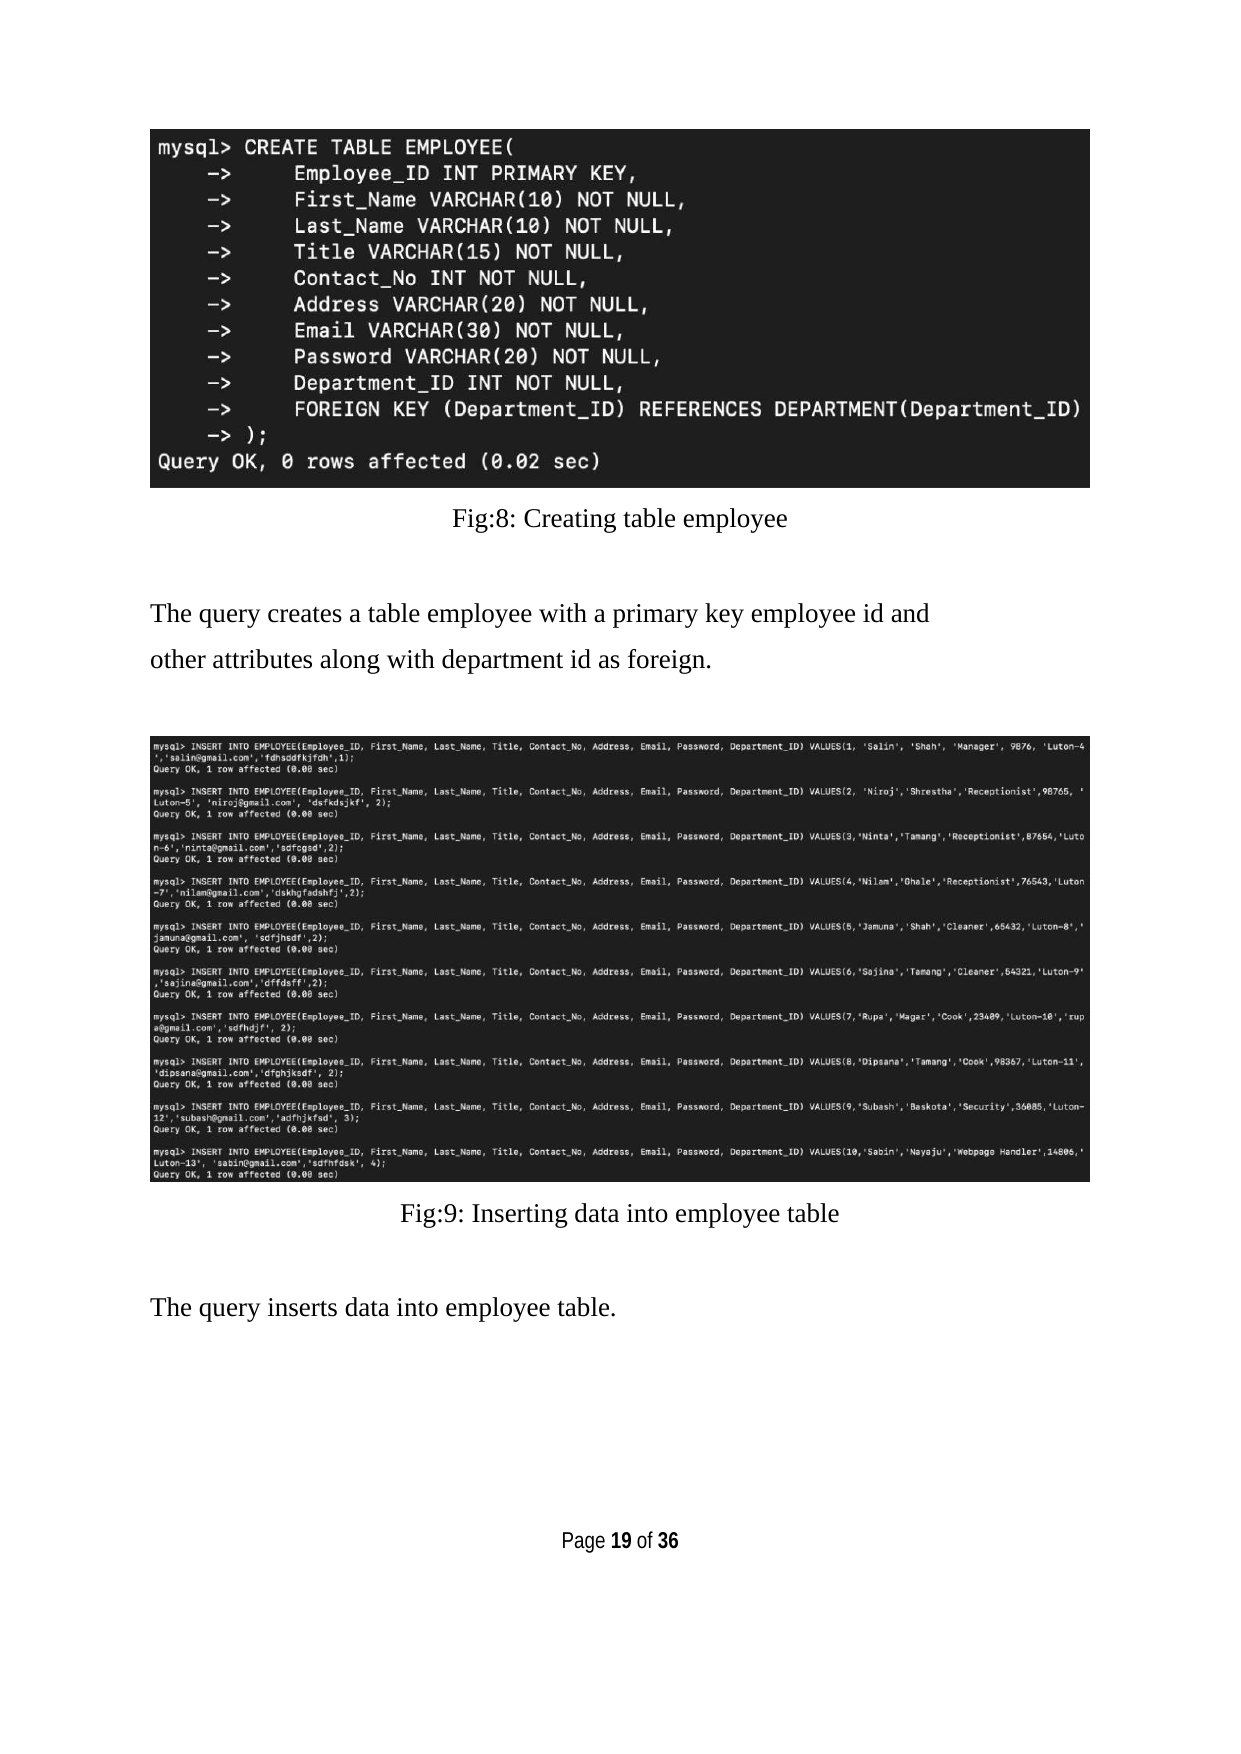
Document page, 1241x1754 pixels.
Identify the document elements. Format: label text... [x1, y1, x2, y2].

text The query creates a table employee with a primary key employee id and other attributes along with department id as foreign. [150, 598, 992, 674]
picture [150, 129, 1090, 488]
text The query inserts data into employee table. [150, 1291, 1090, 1322]
picture [150, 736, 1090, 1182]
text Fig:8: Creating table employee [150, 502, 1090, 534]
text Page 19 of 36 [150, 1527, 1090, 1553]
text Fig:9: Inserting data into employee table [150, 1197, 1090, 1228]
